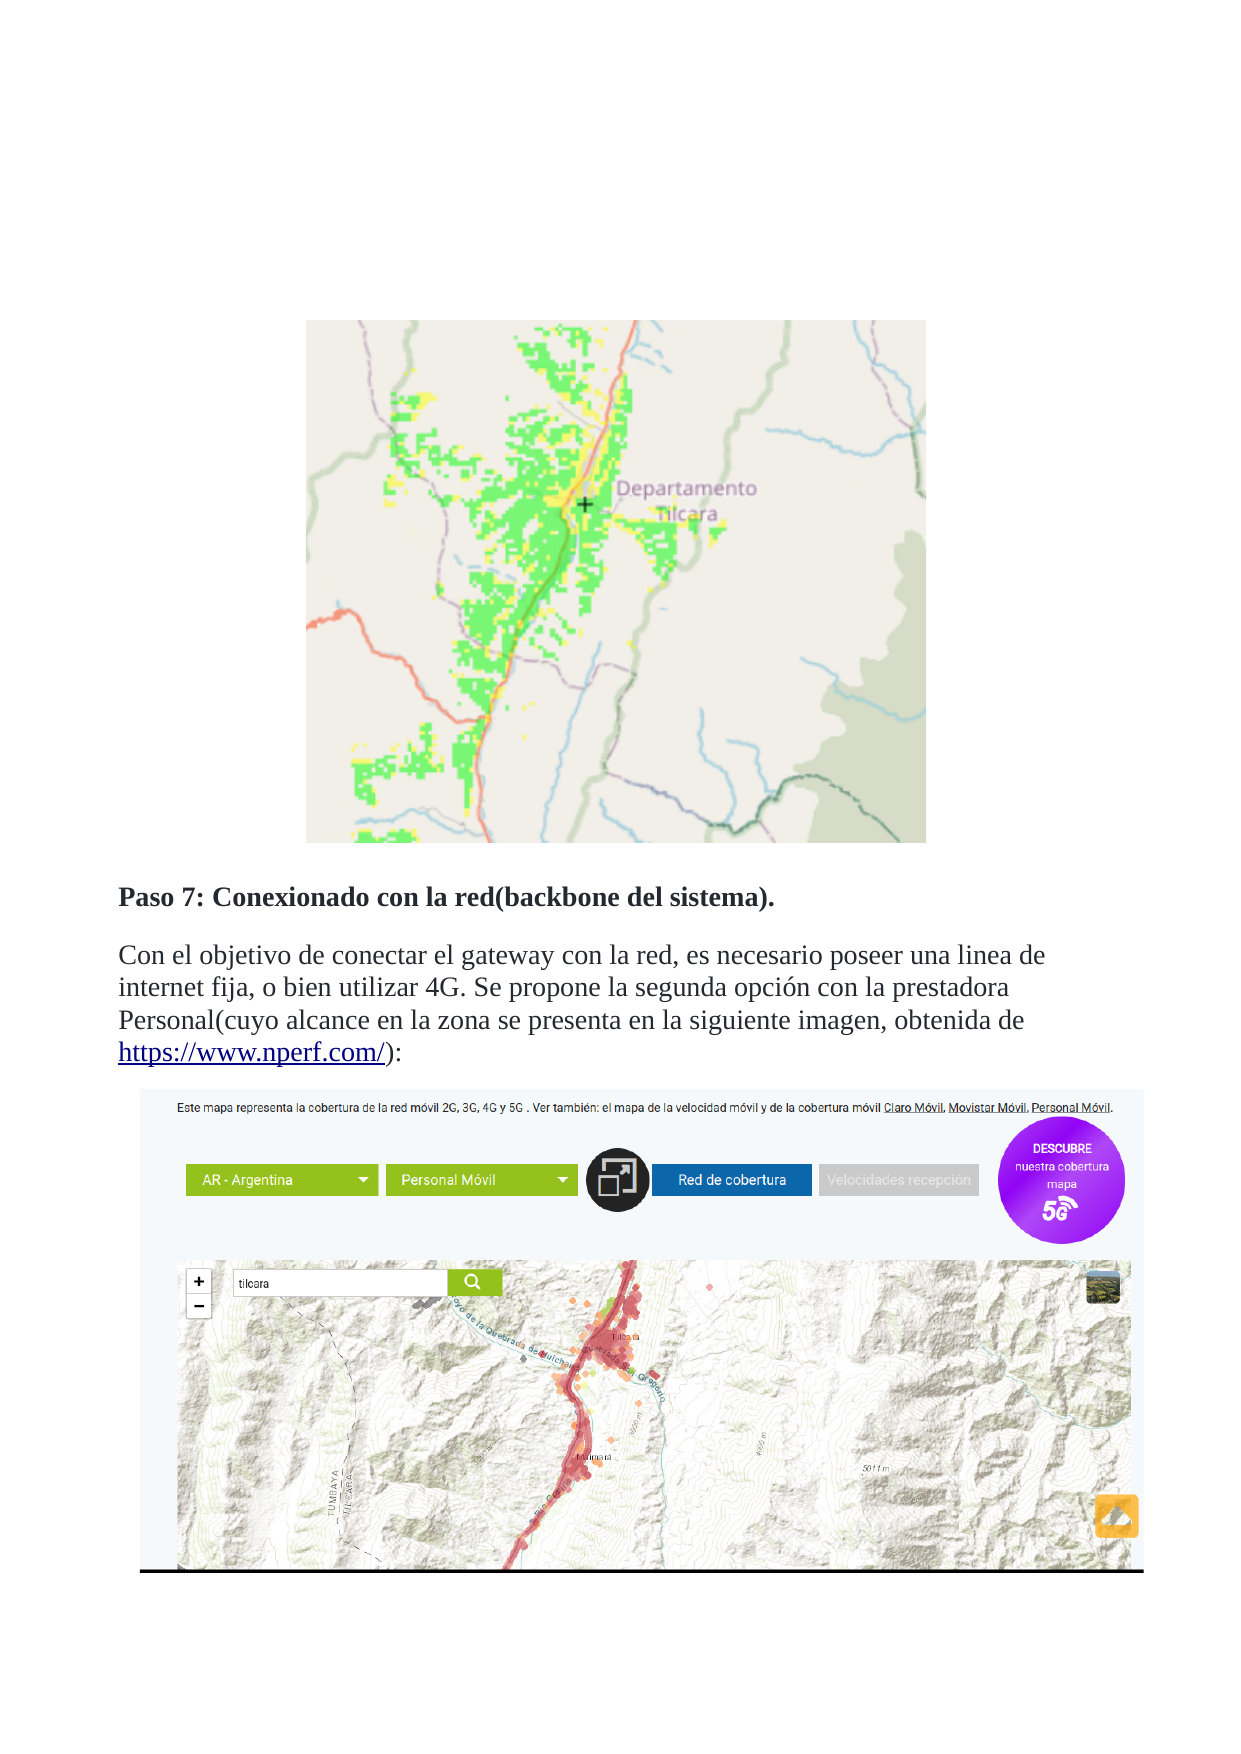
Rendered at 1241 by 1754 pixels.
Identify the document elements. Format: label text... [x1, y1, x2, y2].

picture [139, 1089, 1144, 1573]
text Con el objetivo de conectar el gateway con la red, es necesario poseer una linea de internet fija, o bien utilizar 4G. Se propone la segunda opción con la prestadora Personal(cuyo alcance en la zona se presenta en la siguiente imagen, obtenida de https://www.nperf.com/): [118, 938, 1122, 1067]
picture [305, 320, 927, 843]
subtitle Paso 7: Conexionado con la red(backbone del sistema). [118, 881, 1122, 913]
